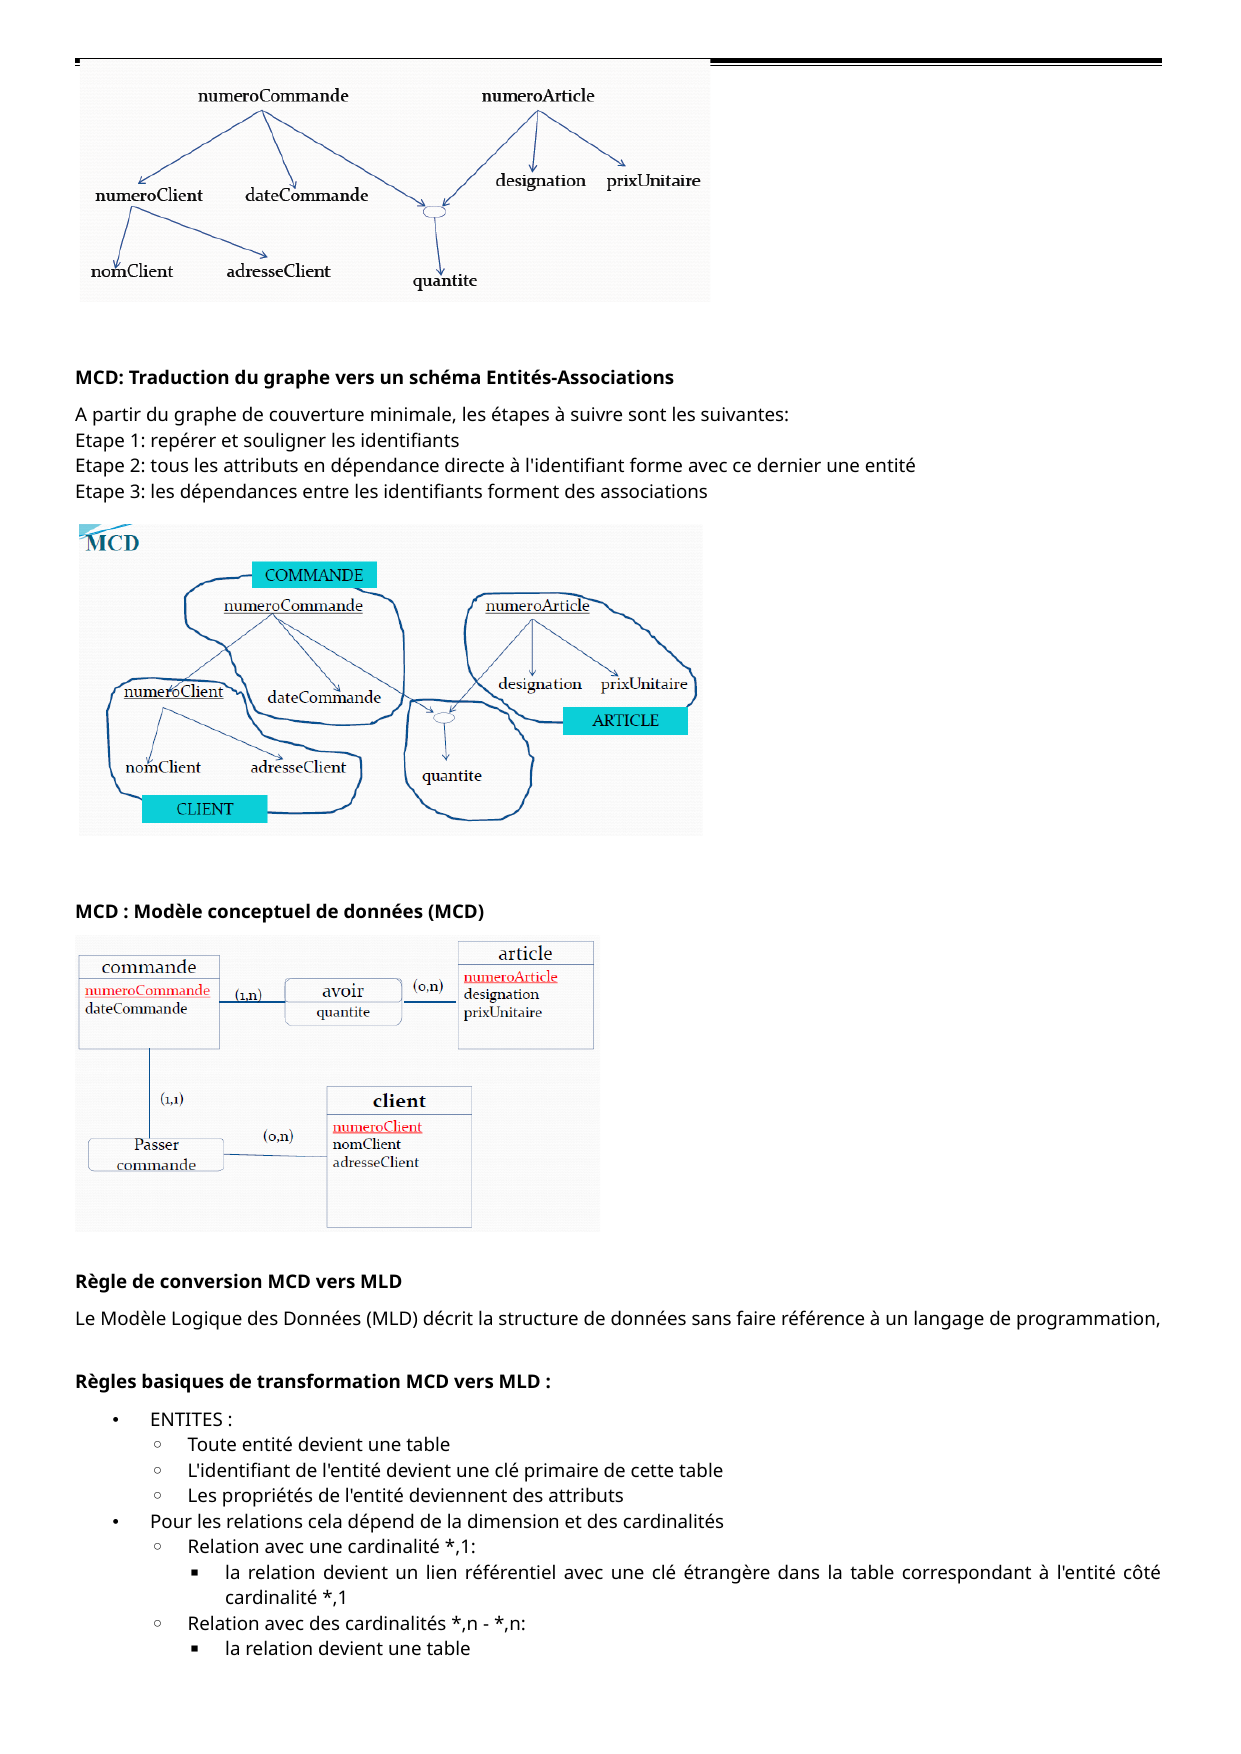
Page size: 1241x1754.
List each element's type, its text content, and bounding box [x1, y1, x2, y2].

text Etape 3: les dépendances entre les identifiants forment des associations [75, 478, 1162, 504]
list ENTITES : [112, 1406, 1162, 1431]
text Règle de conversion MCD vers MLD [75, 1268, 1162, 1294]
list L'identifiant de l'entité devient une clé primaire de cette table [150, 1457, 1162, 1482]
list la relation devient une table [187, 1636, 1162, 1661]
picture [79, 524, 703, 836]
list Les propriétés de l'entité deviennent des attributs [150, 1482, 1162, 1508]
text MCD : Modèle conceptuel de données (MCD) [75, 898, 1162, 924]
picture [79, 59, 711, 302]
text A partir du graphe de couverture minimale, les étapes à suivre sont les suivantes: [75, 402, 1162, 427]
text Etape 1: repérer et souligner les identifiants [75, 427, 1162, 453]
list Relation avec une cardinalité *,1: [150, 1533, 1162, 1559]
list Pour les relations cela dépend de la dimension et des cardinalités [112, 1508, 1162, 1533]
list la relation devient un lien référentiel avec une clé étrangère dans la table correspondant à l'entité côté cardinalité *,1 [187, 1559, 1162, 1610]
list Relation avec des cardinalités *,n - *,n: [150, 1610, 1162, 1636]
text Règles basiques de transformation MCD vers MLD : [75, 1368, 1162, 1394]
picture [75, 935, 600, 1232]
text Etape 2: tous les attributs en dépendance directe à l'identifiant forme avec ce dernier une entité [75, 453, 1162, 478]
text Le Modèle Logique des Données (MLD) décrit la structure de données sans faire référence à un langage de programmation, [75, 1306, 1162, 1331]
text MCD: Traduction du graphe vers un schéma Entités-Associations [75, 364, 1162, 390]
list Toute entité devient une table [150, 1431, 1162, 1457]
